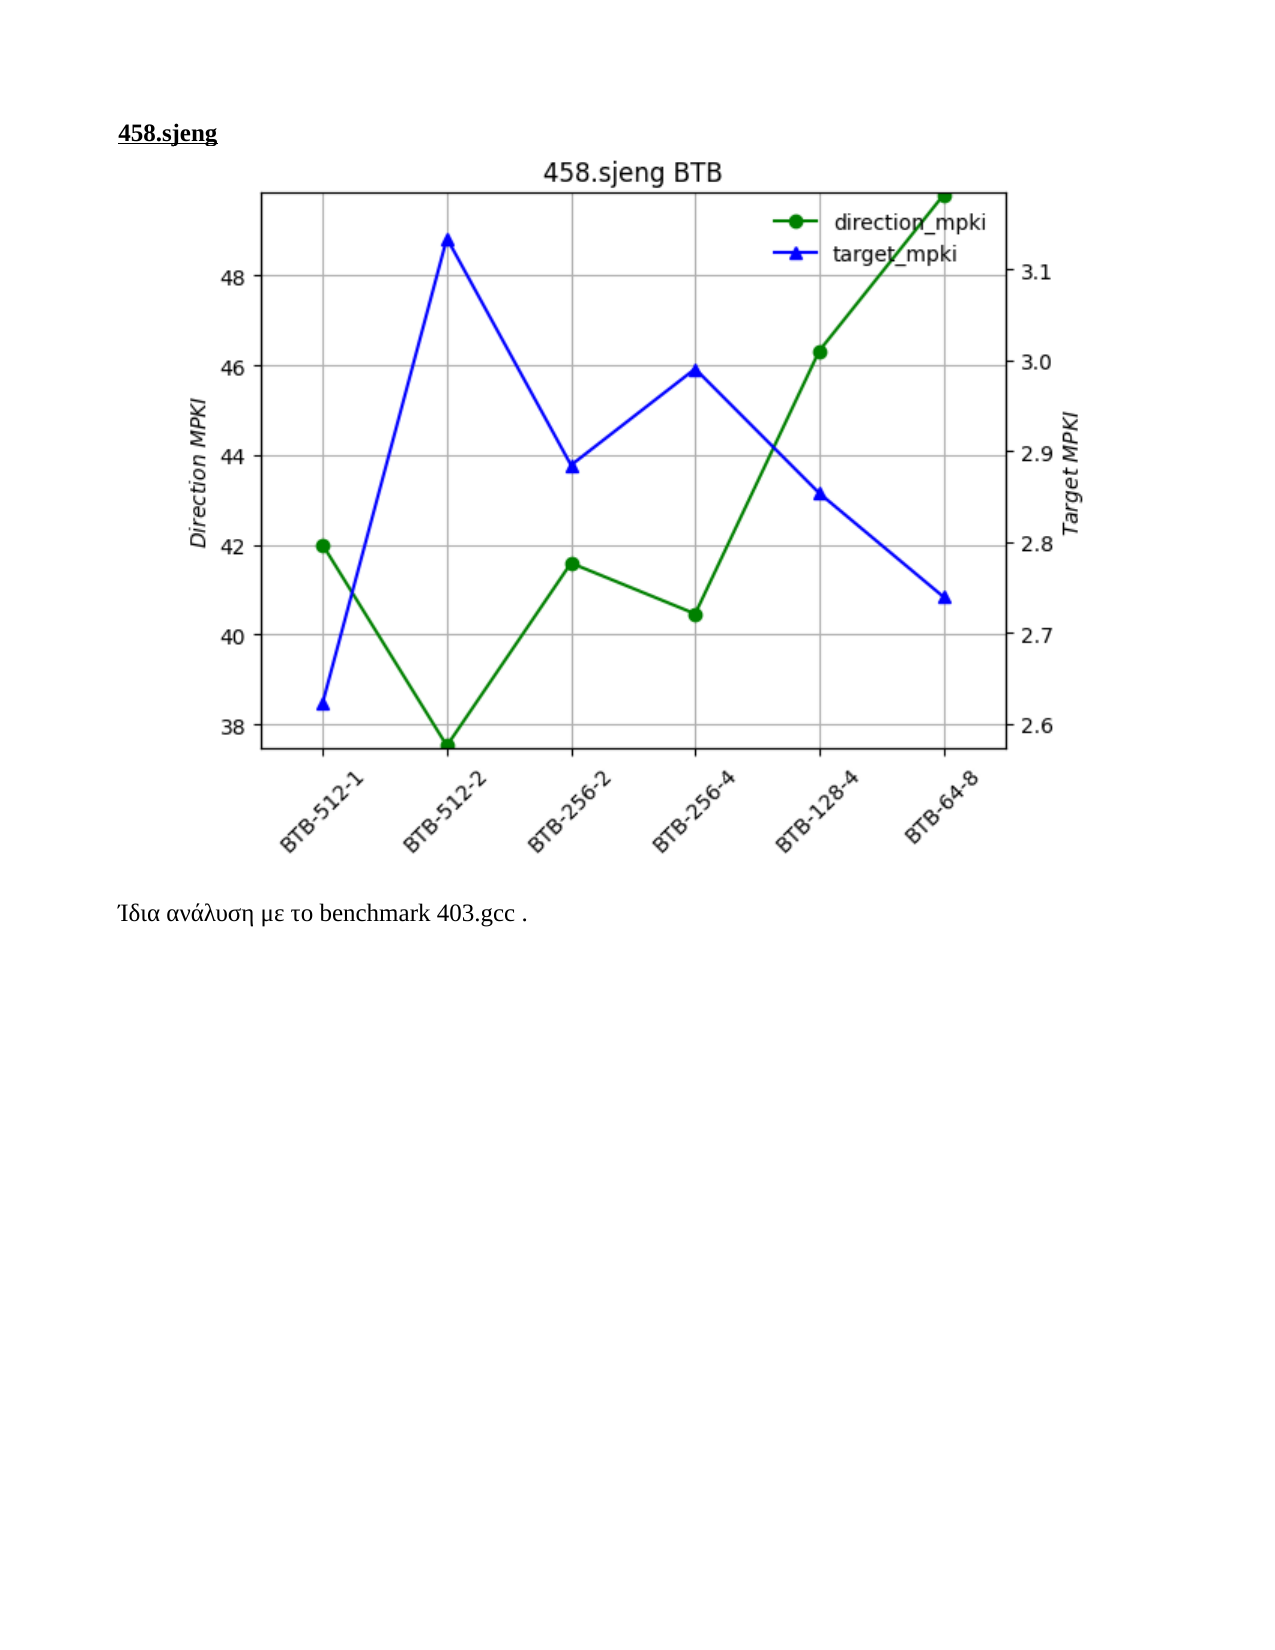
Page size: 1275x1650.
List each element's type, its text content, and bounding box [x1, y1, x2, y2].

text 458.sjeng [118, 118, 1157, 147]
picture [174, 146, 1102, 870]
text Ίδια ανάλυση με το benchmark 403.gcc . [118, 898, 1157, 927]
